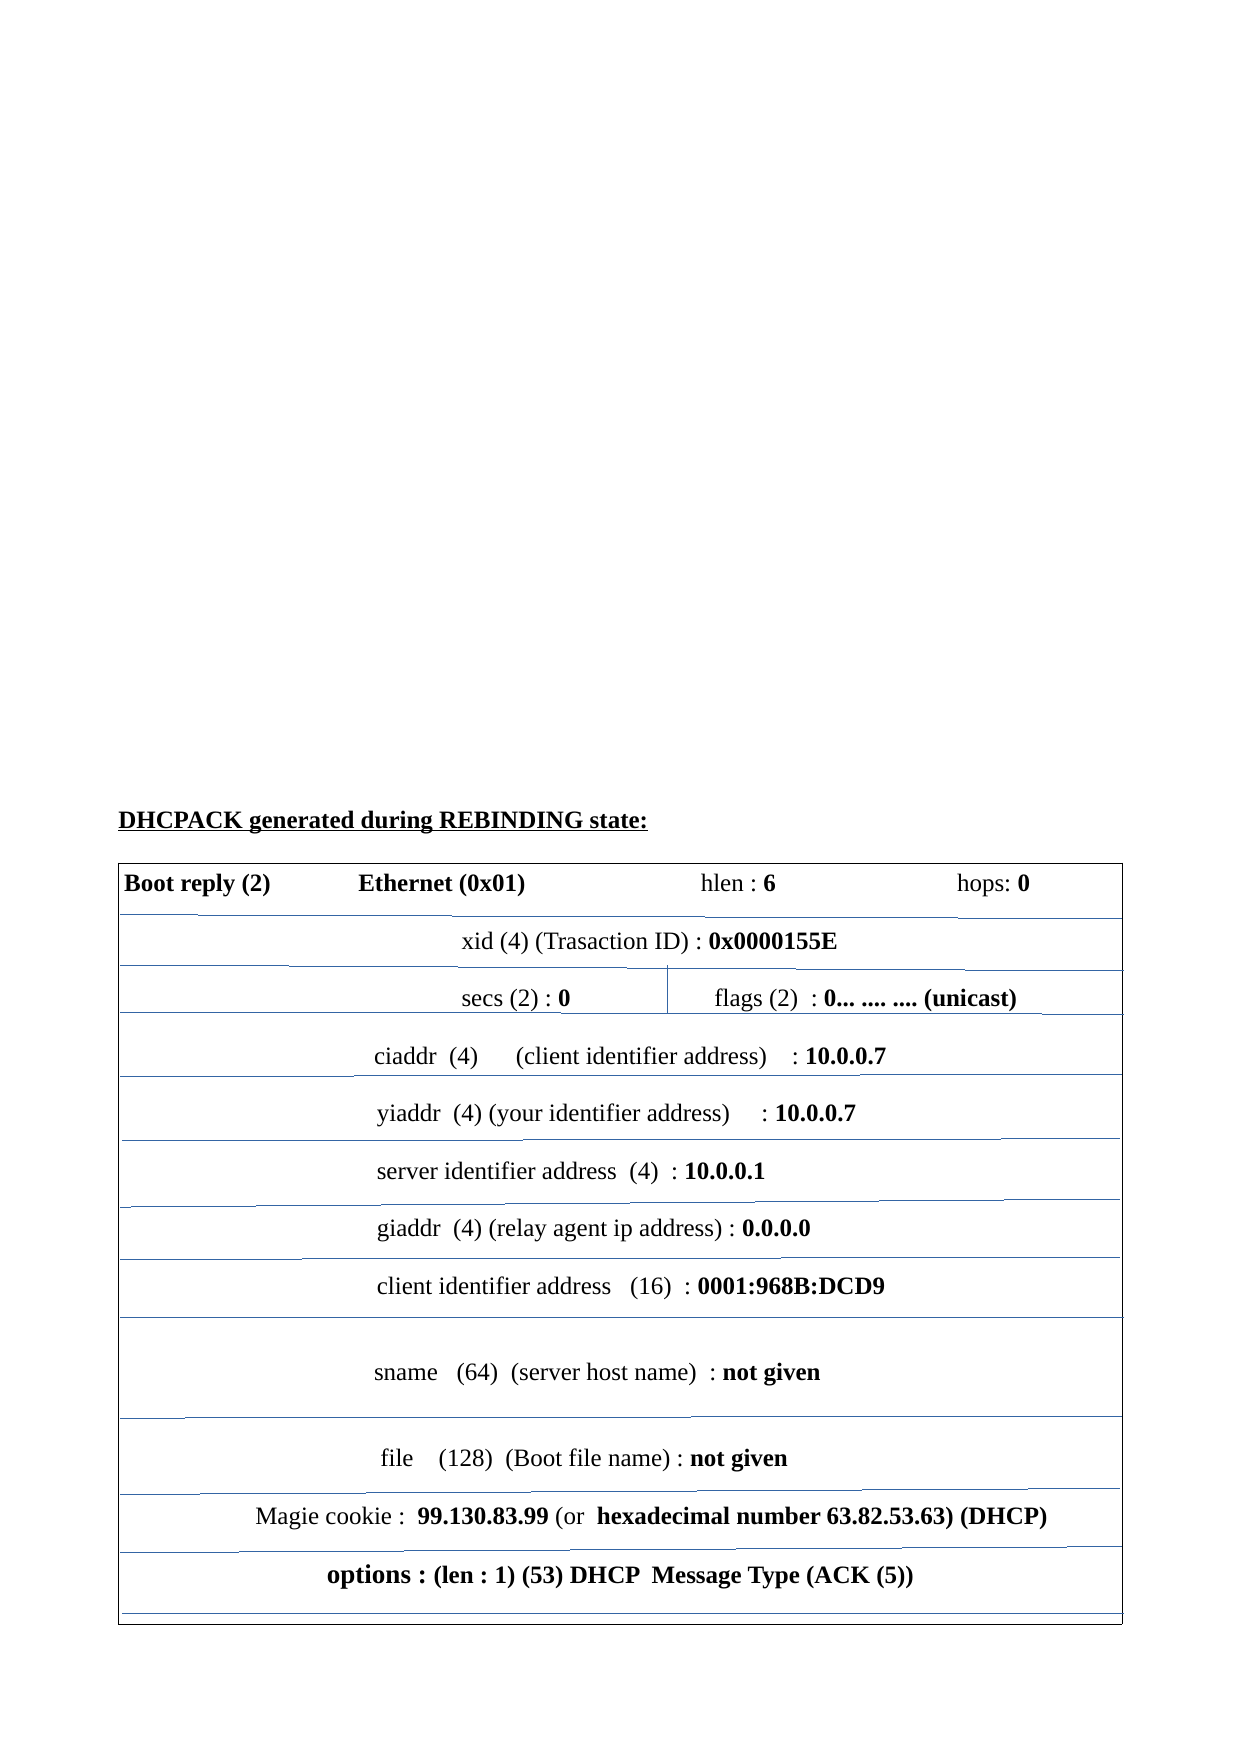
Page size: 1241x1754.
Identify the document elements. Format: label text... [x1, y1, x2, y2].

text DHCPACK generated during REBINDING state: [118, 805, 1122, 834]
table_header Boot reply (2) Ethernet (0x01) hlen : 6 hops: 0 xid (4) (Trasaction ID) : 0x0000155E secs (2) : 0 flags (2) : 0... .... .... (unicast) ciaddr (4) (client identifier address) : 10.0.0.7 yiaddr (4) (your identifier address) : 10.0.0.7 server identifier address (4) : 10.0.0.1 giaddr (4) (relay agent ip address) : 0.0.0.0 client identifier address (16) : 0001:968B:DCD9 sname (64) (server host name) : not given file (128) (Boot file name) : not given Magie cookie : 99.130.83.99 (or hexadecimal number 63.82.53.63) (DHCP) options : (len : 1) (53) DHCP Message Type (ACK (5)) [119, 864, 1122, 1624]
